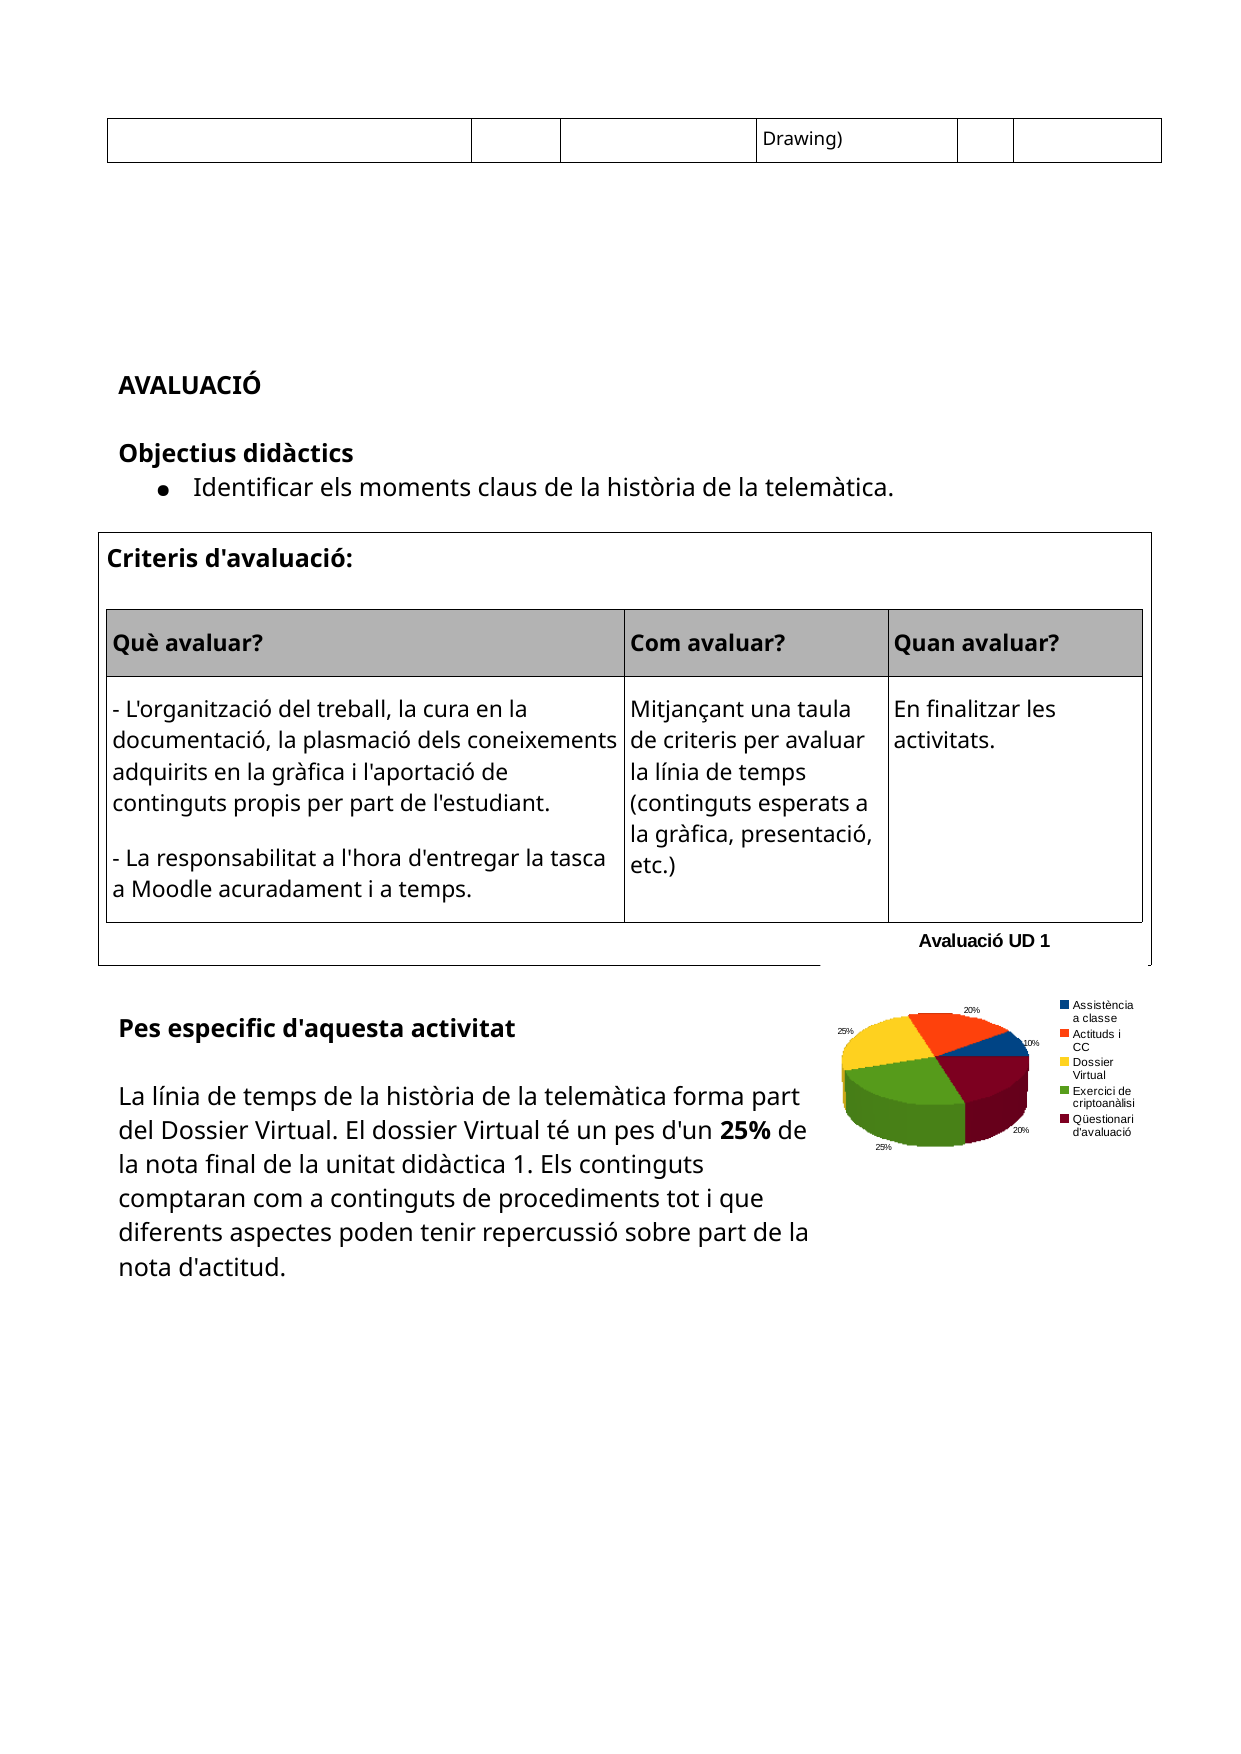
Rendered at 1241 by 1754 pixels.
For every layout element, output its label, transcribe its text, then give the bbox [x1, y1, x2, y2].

table_cell [108, 119, 471, 162]
text Objectius didàctics [118, 436, 1122, 470]
table_header Com avaluar? [625, 610, 888, 676]
text AVALUACIÓ [118, 367, 1122, 402]
table_cell - L'organització del treball, la cura en la documentació, la plasmació dels coneixements adquirits en la gràfica i l'aportació de continguts propis per part de l'estudiant. - La responsabilitat a l'hora d'entregar la tasca a Moodle acuradament i a temps. [107, 677, 624, 922]
text La línia de temps de la història de la telemàtica forma part del Dossier Virtual. El dossier Virtual té un pes d'un 25% de la nota final de la unitat didàctica 1. Els continguts comptaran com a continguts de procediments tot i que diferents aspectes poden tenir repercussió sobre part de la nota d'actitud. [118, 1079, 1122, 1283]
table_cell [472, 119, 560, 162]
table_cell Drawing) [757, 119, 957, 162]
list Identificar els moments claus de la història de la telemàtica. [99, 533, 1151, 965]
list Identificar els moments claus de la història de la telemàtica. [156, 470, 1122, 504]
table_cell [1014, 119, 1161, 162]
table_cell Mitjançant una taula de criteris per avaluar la línia de temps (continguts esperats a la gràfica, presentació, etc.) [625, 677, 888, 922]
table_header Què avaluar? [107, 610, 624, 676]
table_cell [958, 119, 1013, 162]
table_cell En finalitzar les activitats. [889, 677, 1142, 922]
table_cell [561, 119, 756, 162]
list Criteris d'avaluació: [106, 541, 1142, 575]
table_header Quan avaluar? [889, 610, 1142, 676]
text Pes especific d'aquesta activitat [118, 1011, 820, 1045]
